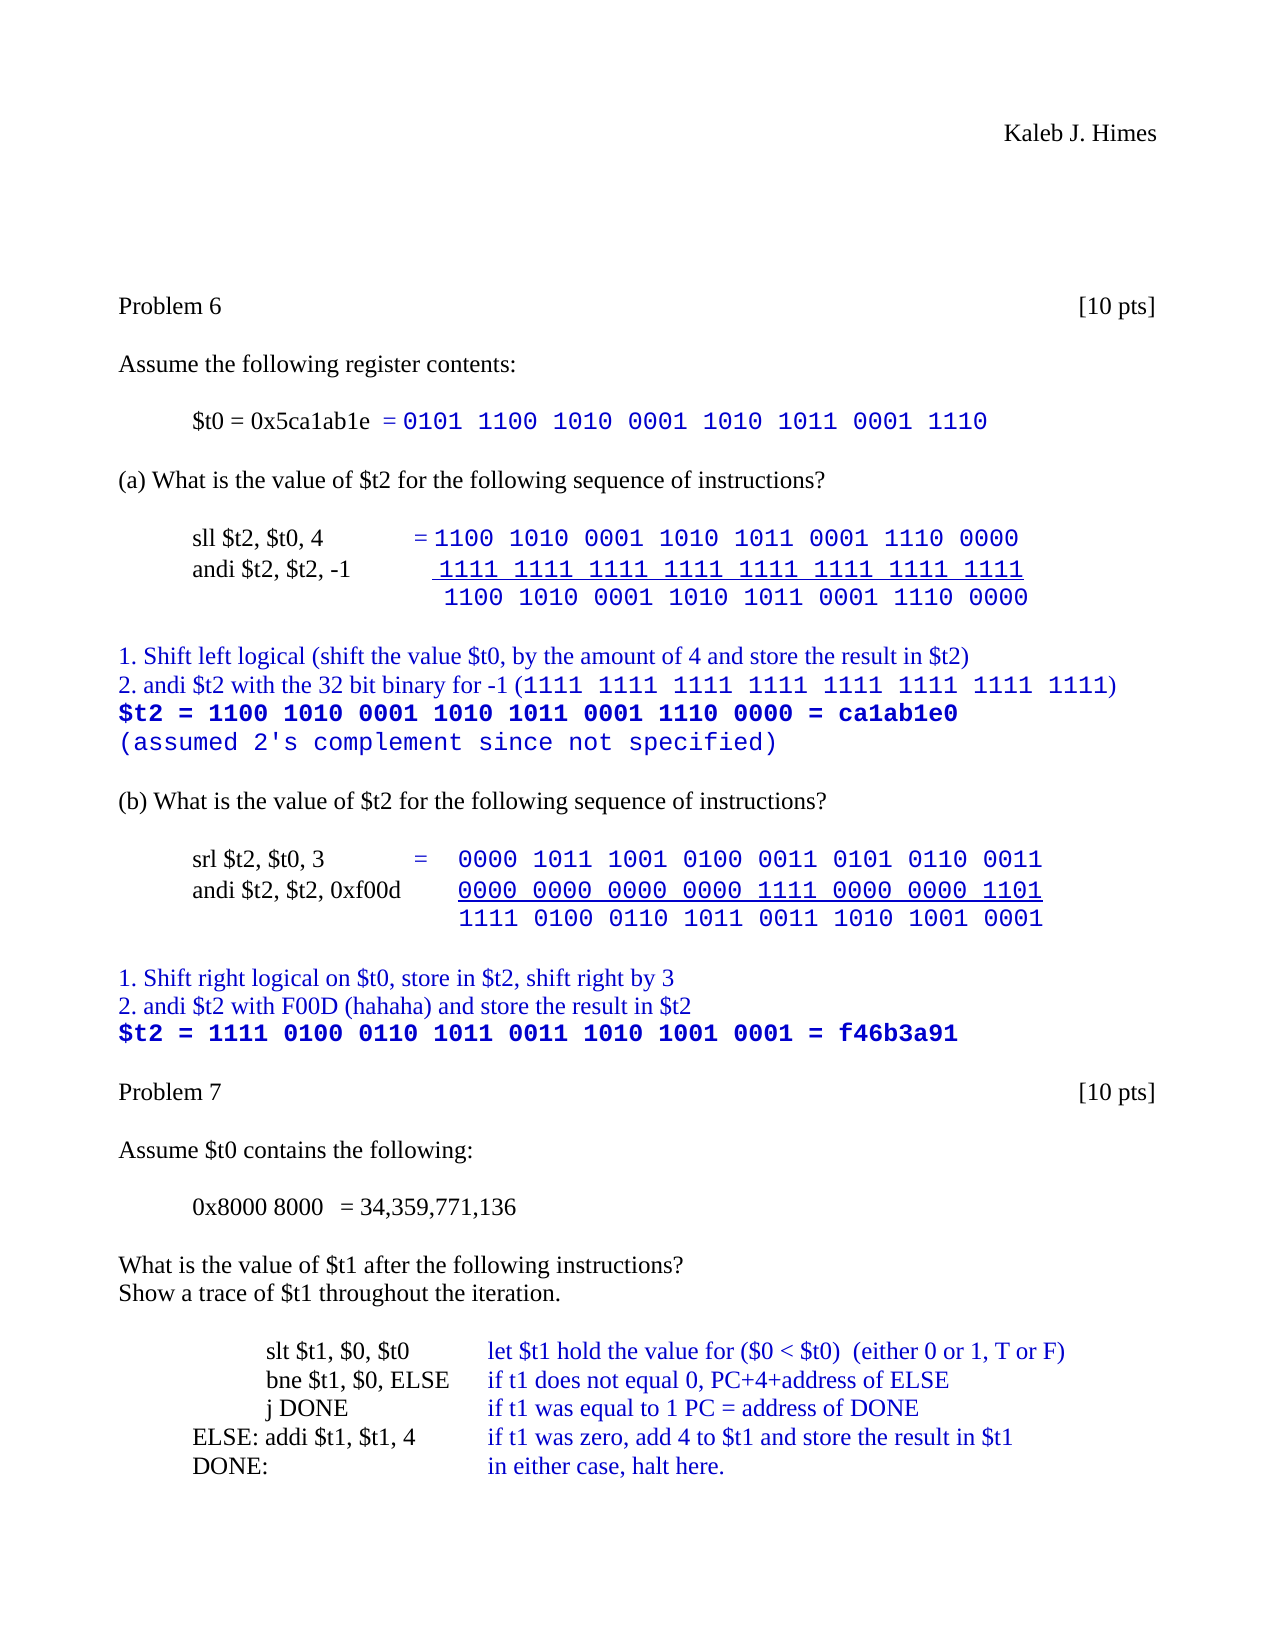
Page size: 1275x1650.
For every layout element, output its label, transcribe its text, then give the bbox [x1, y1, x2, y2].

text 0x8000 8000 = 34,359,771,136 [118, 1192, 1157, 1221]
text srl $t2, $t0, 3 = 0000 1011 1001 0100 0011 0101 0110 0011 [118, 844, 1157, 875]
text $t0 = 0x5ca1ab1e = 0101 1100 1010 0001 1010 1011 0001 1110 [118, 406, 1157, 437]
text (b) What is the value of $t2 for the following sequence of instructions? [118, 786, 1157, 815]
text What is the value of $t1 after the following instructions? [118, 1250, 1157, 1278]
text Problem 7 [10 pts] [118, 1077, 1157, 1106]
text (a) What is the value of $t2 for the following sequence of instructions? [118, 466, 1157, 494]
text 2. andi $t2 with F00D (hahaha) and store the result in $t2 [118, 991, 1157, 1020]
text bne $t1, $0, ELSE if t1 does not equal 0, PC+4+address of ELSE [118, 1365, 1157, 1393]
text andi $t2, $t2, 0xf00d 0000 0000 0000 0000 1111 0000 0000 1101 [118, 875, 1157, 906]
text $t2 = 1100 1010 0001 1010 1011 0001 1110 0000 = ca1ab1e0 [118, 701, 1157, 729]
text andi $t2, $t2, -1 1111 1111 1111 1111 1111 1111 1111 1111 [118, 554, 1157, 585]
text 1. Shift right logical on $t0, store in $t2, shift right by 3 [118, 963, 1157, 991]
text Assume $t0 contains the following: [118, 1135, 1157, 1163]
text 1100 1010 0001 1010 1011 0001 1110 0000 [118, 585, 1157, 613]
text Assume the following register contents: [118, 349, 1157, 378]
text 1111 0100 0110 1011 0011 1010 1001 0001 [118, 906, 1157, 934]
text 1. Shift left logical (shift the value $t0, by the amount of 4 and store the result in $t2) [118, 641, 1157, 670]
text Problem 6 [10 pts] [118, 291, 1157, 320]
text j DONE if t1 was equal to 1 PC = address of DONE [118, 1393, 1157, 1422]
text Show a trace of $t1 throughout the iteration. [118, 1278, 1157, 1307]
text ELSE: addi $t1, $t1, 4 if t1 was zero, add 4 to $t1 and store the result in $t1 [118, 1422, 1157, 1451]
text $t2 = 1111 0100 0110 1011 0011 1010 1001 0001 = f46b3a91 [118, 1020, 1157, 1048]
text sll $t2, $t0, 4 = 1100 1010 0001 1010 1011 0001 1110 0000 [118, 523, 1157, 554]
text DONE: in either case, halt here. [118, 1451, 1157, 1480]
text slt $t1, $0, $t0 let $t1 hold the value for ($0 < $t0) (either 0 or 1, T or F) [118, 1336, 1157, 1365]
text (assumed 2's complement since not specified) [118, 729, 1157, 758]
text 2. andi $t2 with the 32 bit binary for -1 (1111 1111 1111 1111 1111 1111 1111 1111) [118, 670, 1157, 701]
